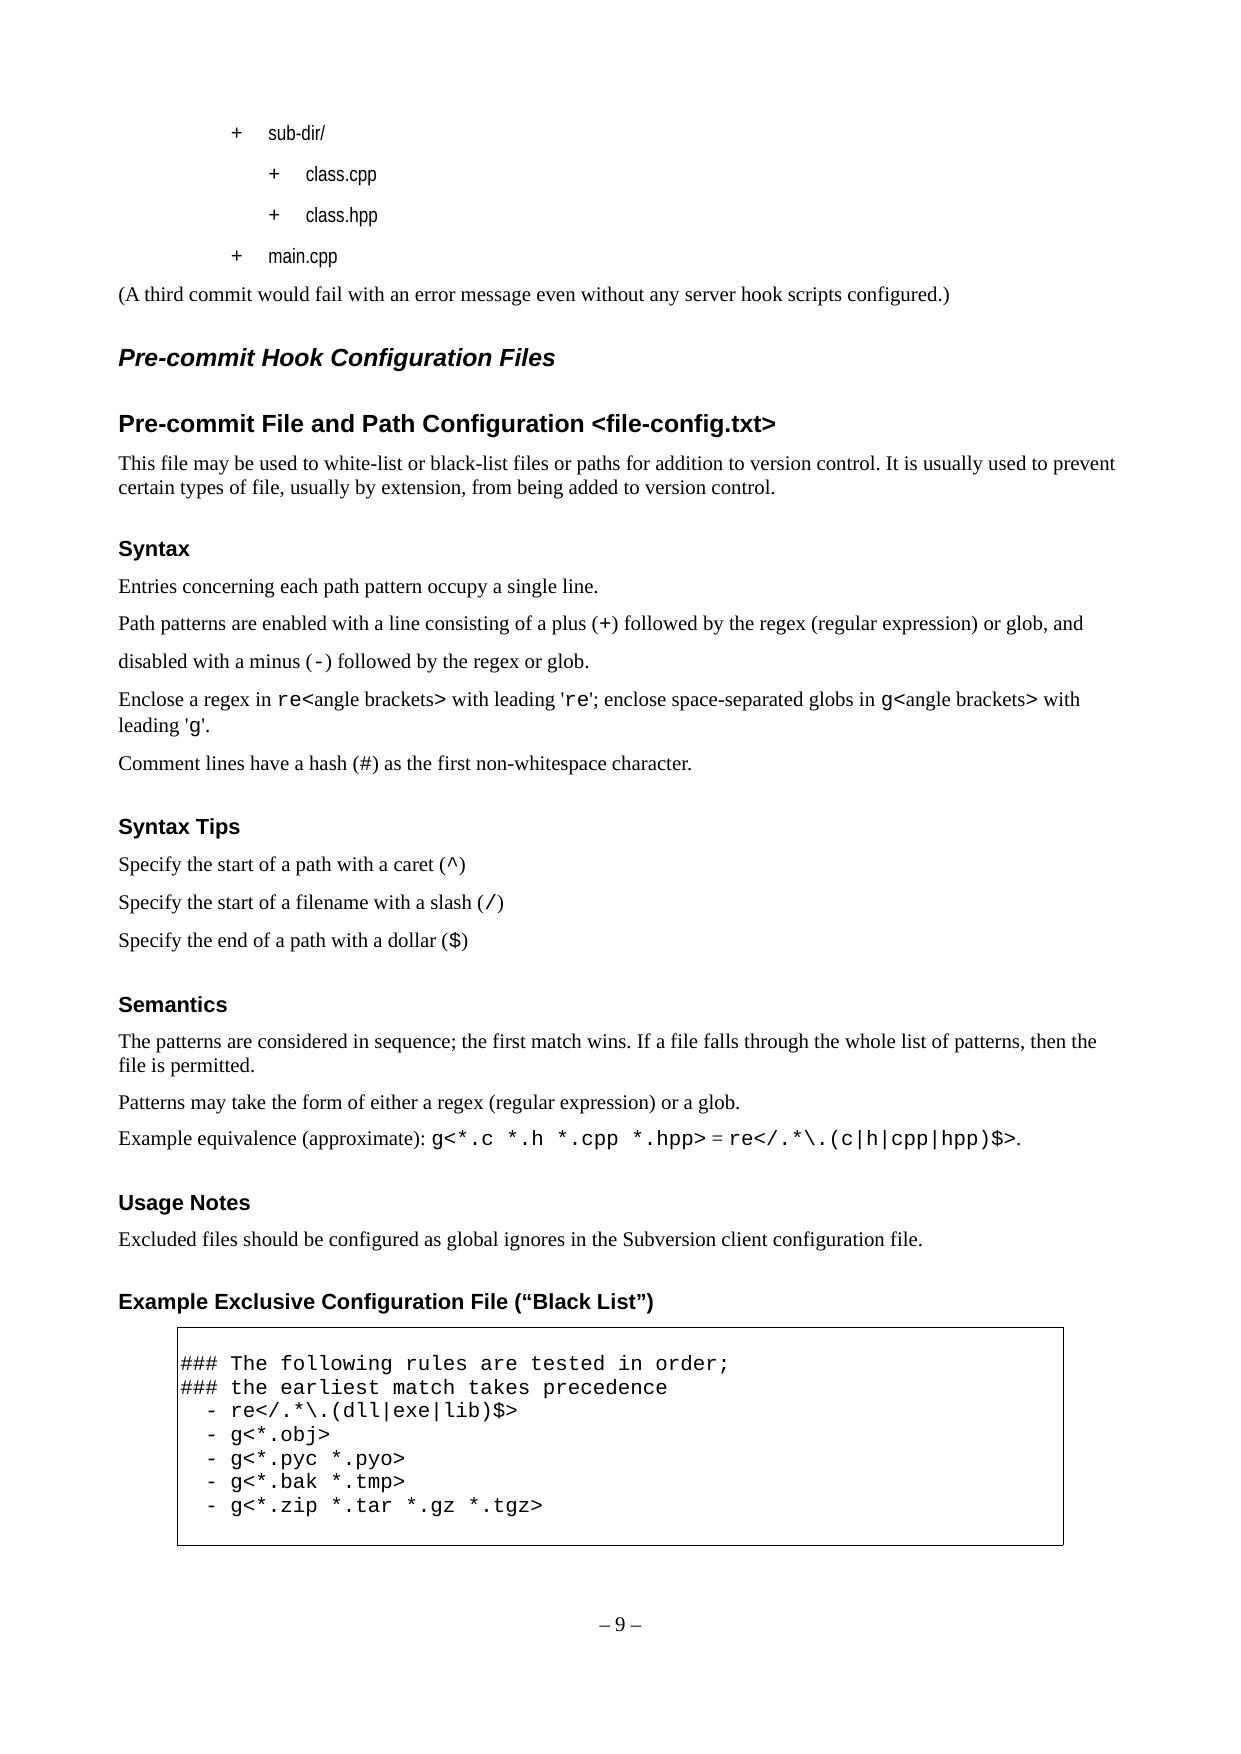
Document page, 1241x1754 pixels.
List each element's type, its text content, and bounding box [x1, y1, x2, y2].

text - g<*.pyc *.pyo> [178, 1445, 1063, 1468]
subtitle Pre-commit File and Path Configuration <file-config.txt> [118, 409, 1122, 438]
text The patterns are considered in sequence; the first match wins. If a file falls through the whole list of patterns, then the file is permitted. [118, 1029, 1122, 1077]
text Excluded files should be configured as global ignores in the Subversion client configuration file. [118, 1227, 1122, 1251]
text - g<*.obj> [178, 1421, 1063, 1445]
text Patterns may take the form of either a regex (regular expression) or a glob. [118, 1090, 1122, 1114]
text Enclose a regex in re<angle brackets> with leading 're'; enclose space-separated globs in g<angle brackets> with leading 'g'. [118, 687, 1122, 738]
list class.cpp [268, 159, 1122, 187]
text ### The following rules are tested in order; [178, 1350, 1063, 1374]
text Specify the end of a path with a dollar ($) [118, 928, 1122, 954]
subtitle Syntax [118, 536, 1122, 561]
text (A third commit would fail with an error message even without any server hook scripts configured.) [118, 282, 1122, 306]
text This file may be used to white-list or black-list files or paths for addition to version control. It is usually used to prevent certain types of file, usually by extension, from being added to version control. [118, 451, 1122, 499]
text Path patterns are enabled with a line consisting of a plus (+) followed by the regex (regular expression) or glob, and [118, 610, 1122, 636]
list class.hpp [268, 200, 1122, 228]
text ### the earliest match takes precedence [178, 1374, 1063, 1397]
text - re</.*\.(dll|exe|lib)$> [178, 1397, 1063, 1421]
text Entries concerning each path pattern occupy a single line. [118, 574, 1122, 598]
list sub-dir/ [231, 118, 1122, 147]
subtitle Pre-commit Hook Configuration Files [118, 343, 1122, 372]
text - g<*.zip *.tar *.gz *.tgz> [178, 1492, 1063, 1519]
text Specify the start of a path with a caret (^) [118, 852, 1122, 877]
subtitle Semantics [118, 991, 1122, 1017]
text disabled with a minus (-) followed by the regex or glob. [118, 649, 1122, 674]
text Example equivalence (approximate): g<*.c *.h *.cpp *.hpp> = re</.*\.(c|h|cpp|hpp)$>. [118, 1126, 1122, 1152]
subtitle Syntax Tips [118, 814, 1122, 839]
subtitle Usage Notes [118, 1189, 1122, 1215]
text - g<*.bak *.tmp> [178, 1468, 1063, 1492]
text Specify the start of a filename with a slash (/) [118, 890, 1122, 916]
subtitle Example Exclusive Configuration File (“Black List”) [118, 1289, 1122, 1314]
text Comment lines have a hash (#) as the first non-whitespace character. [118, 751, 1122, 777]
list main.cpp [231, 241, 1122, 269]
